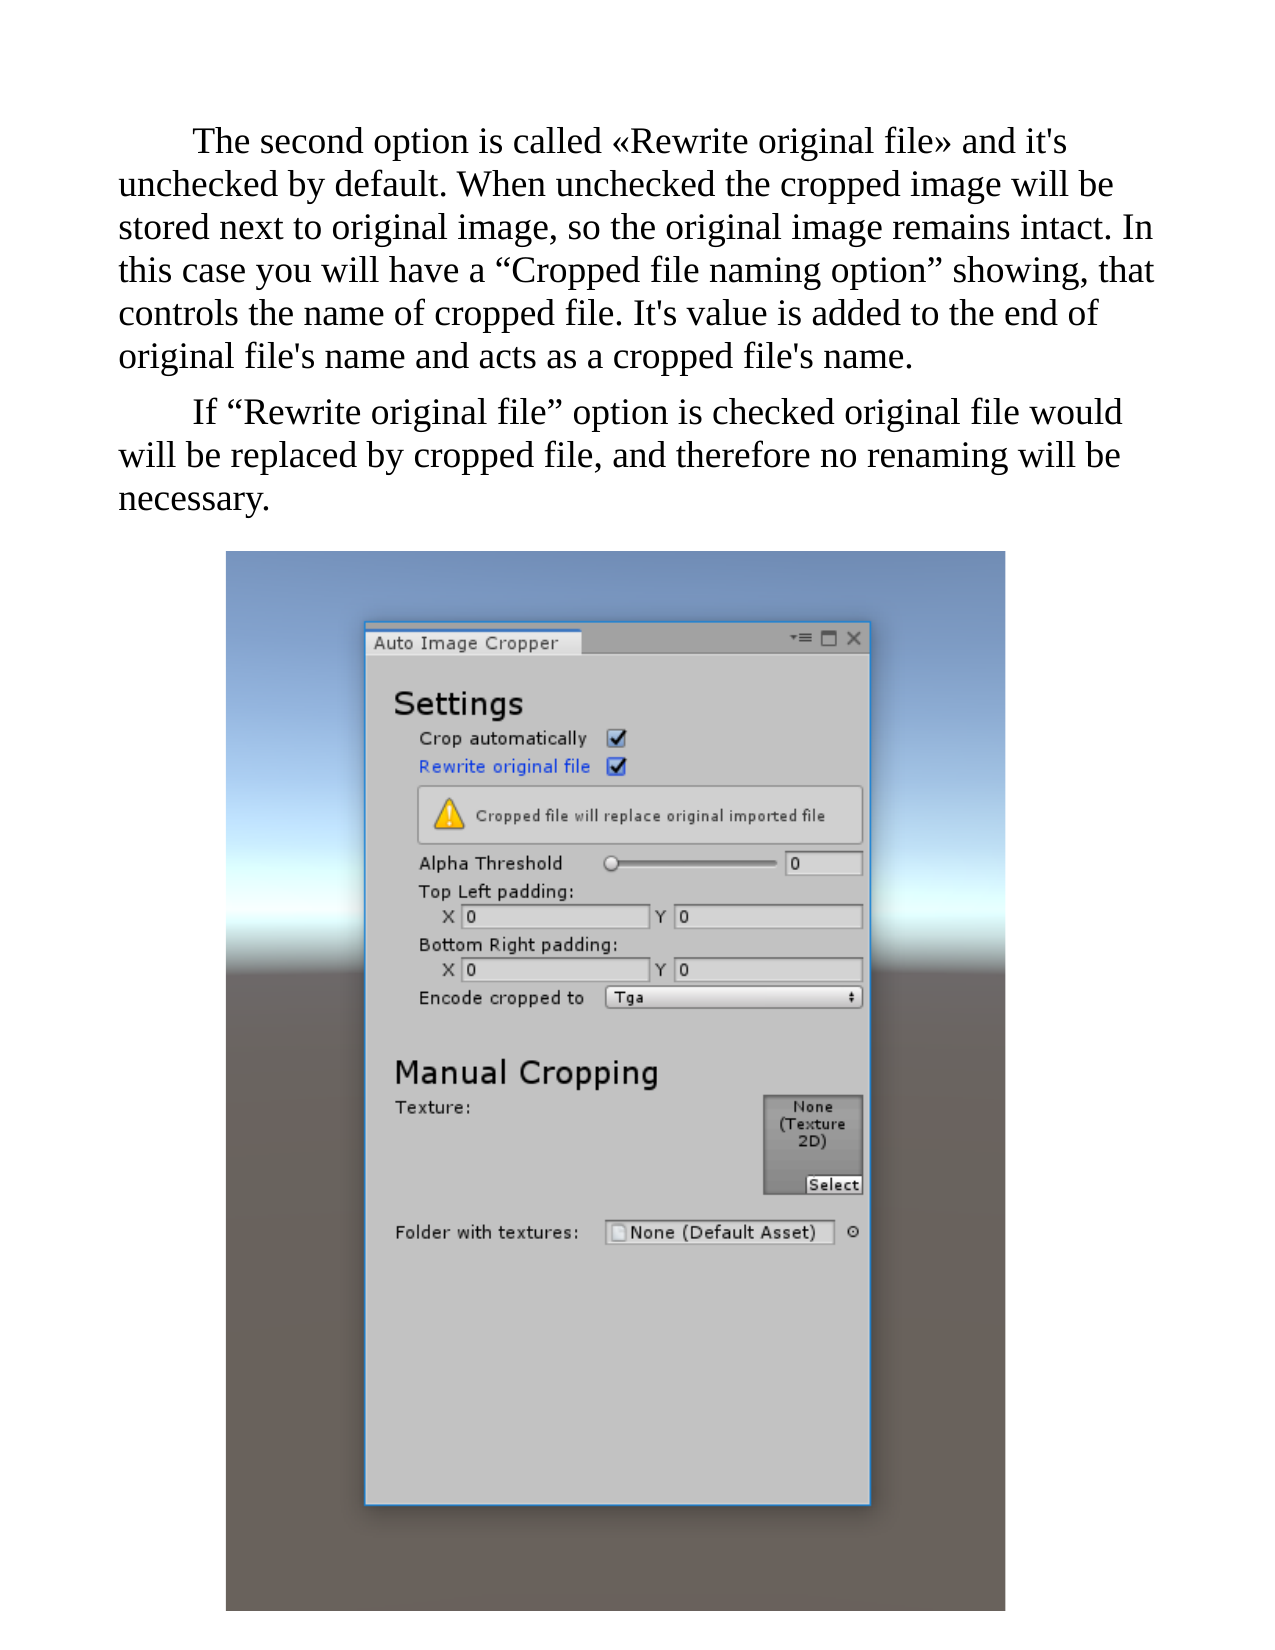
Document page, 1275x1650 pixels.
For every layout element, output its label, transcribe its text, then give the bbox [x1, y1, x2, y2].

picture [225, 551, 1006, 1611]
text If “Rewrite original file” option is checked original file would will be replaced by cropped file, and therefore no renaming will be necessary. [118, 389, 1157, 519]
text The second option is called «Rewrite original file» and it's unchecked by default. When unchecked the cropped image will be stored next to original image, so the original image remains intact. In this case you will have a “Cropped file naming option” showing, that controls the name of cropped file. It's value is added to the end of original file's name and acts as a cropped file's name. [118, 118, 1157, 377]
